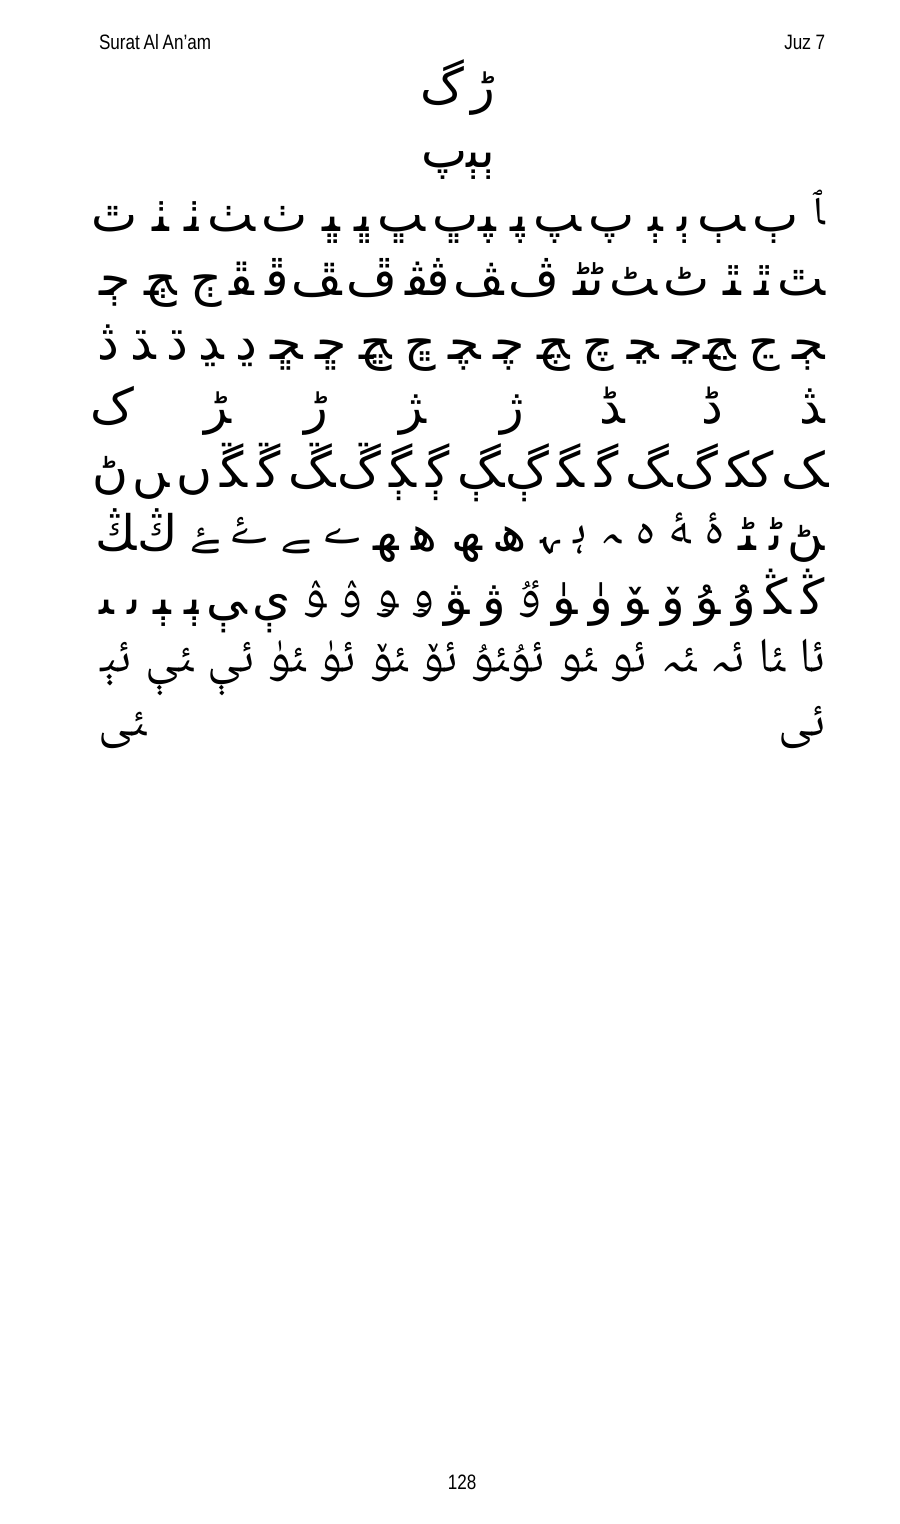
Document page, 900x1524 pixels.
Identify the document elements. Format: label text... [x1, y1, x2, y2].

text ﮏ ﮐﮑ ﮒ ﮓ ﮔ ﮕ ﮖ ﮗ ﮘ ﮙ ﮚ ﮛ ﮜ ﮝ ﮞ ﮟ ﮠ ﮡ ﮢ ﮣ ﮤ ﮥ ﮦ ﮧ ﮨ ﮩ ﮪ ﮫ ﮬ ﮭ ﮮ ﮯ ﮰ ﮱ ﯓ ﯔ ﯕ ﯖ ﯗ ﯘ ﯙ ﯚ ﯛ ﯜ ﯝ ﯞ ﯟ ﯠ ﯡ ﯢ ﯣ ﯤ ﯥ ﯦ ﯧ ﯨ ﯩ ﯪ ﯫ ﯬ ﯭ ﯮ ﯯ ﯰﯱ ﯲ ﯳ ﯴ ﯵ ﯶ ﯷ ﯸ ﯹ ﯺ [99, 443, 825, 762]
text ﭔﭕﭖ [99, 124, 825, 188]
text ﮌ ﮒ [99, 60, 825, 124]
text ﭑ ﭒ ﭓ ﭔ ﭕ ﭖ ﭗ ﭘ ﭙﭚ ﭛ ﭜ ﭝ ﭞ ﭟ ﭠ ﭡ ﭢ ﭣ ﭤ ﭥ ﭦ ﭧ ﭨﭩ ﭪ ﭫ ﭬﭭ ﭮ ﭯ ﭰ ﭱ ﭲ ﭳ ﭴ ﭵ ﭶ ﭷﭸ ﭹ ﭺ ﭻ ﭼ ﭽ ﭾ ﭿ ﮀ ﮁ ﮂ ﮃ ﮄ ﮅ ﮆ ﮇ ﮈ ﮉ ﮊ ﮋ ﮌ ﮍ ﮎ [99, 188, 825, 443]
